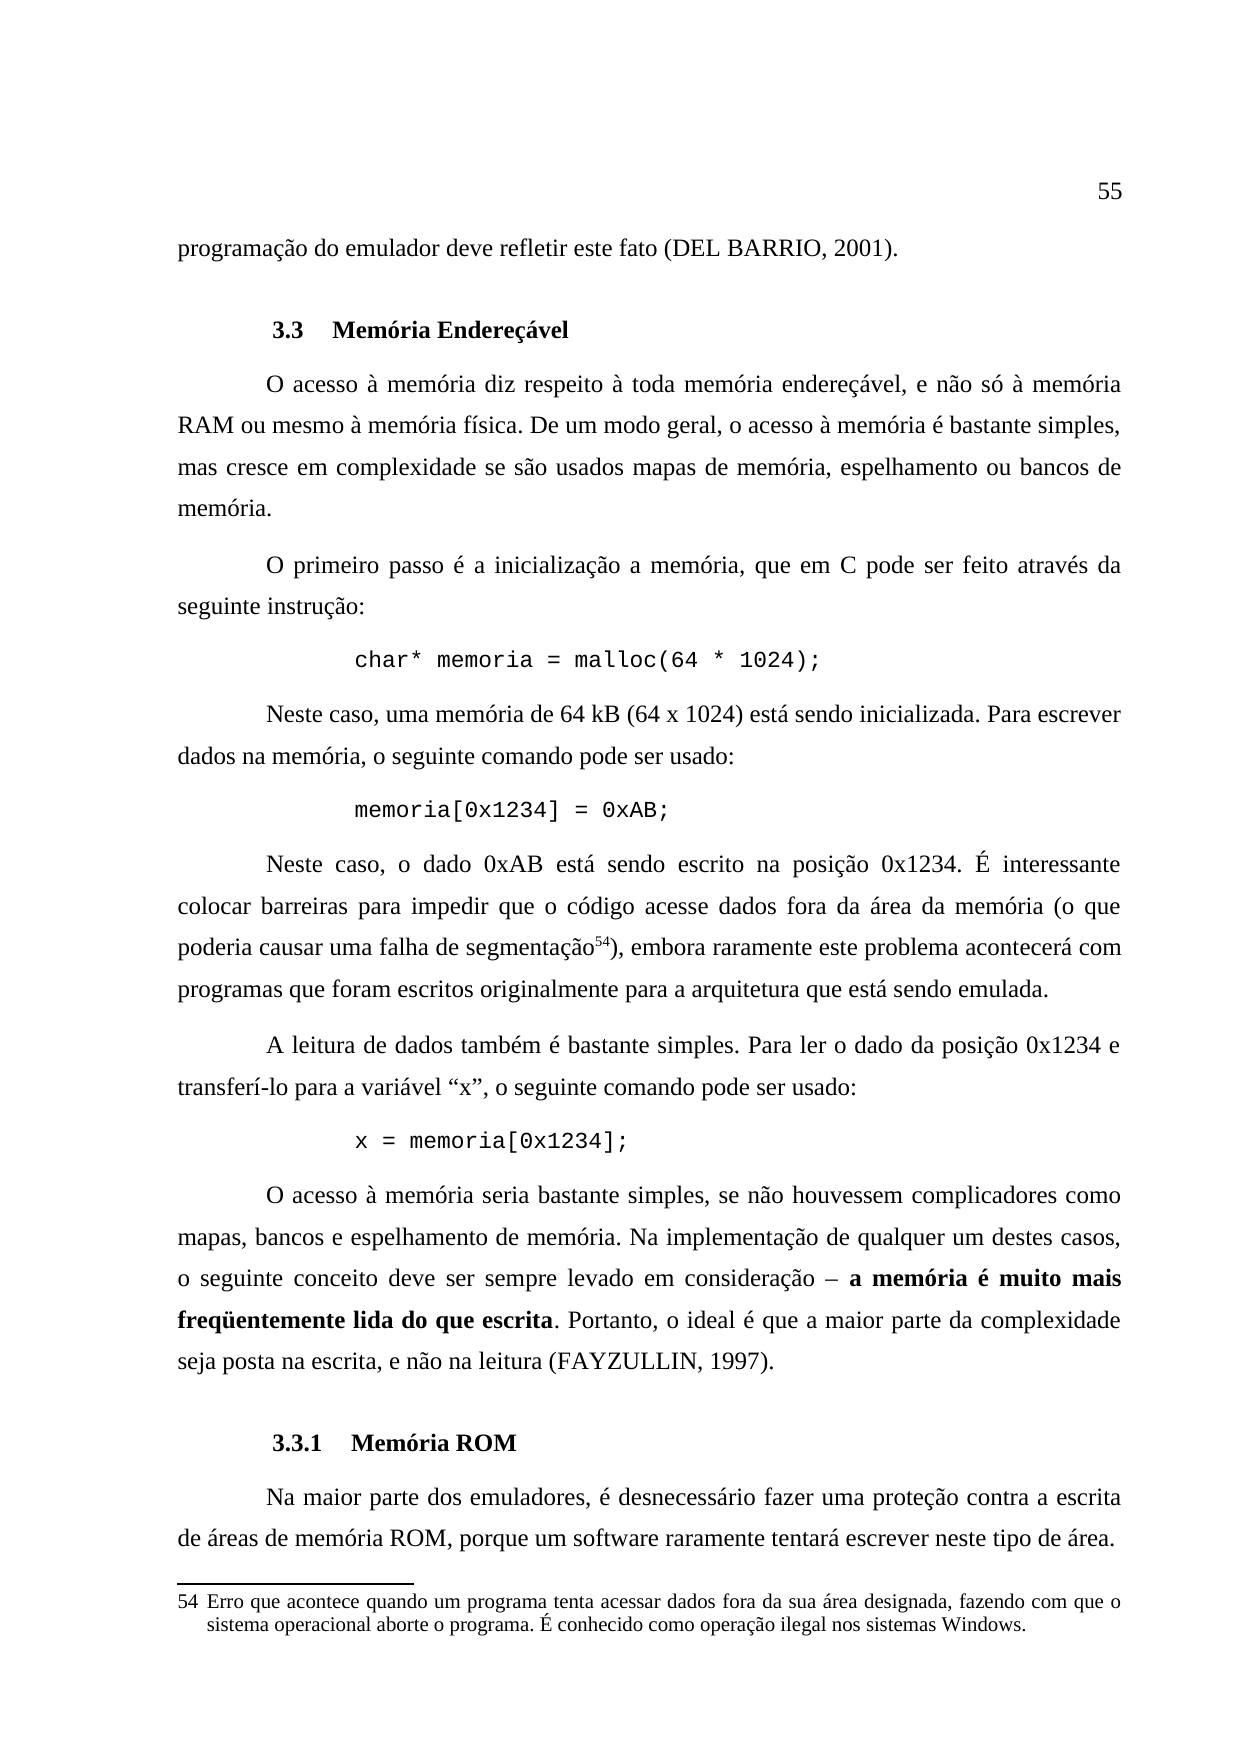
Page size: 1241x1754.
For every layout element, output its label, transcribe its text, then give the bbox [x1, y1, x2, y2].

list memoria[0x1234] = 0xAB; [266, 798, 1122, 824]
subtitle Memória Endereçável [177, 316, 1122, 343]
text Neste caso, uma memória de 64 kB (64 x 1024) está sendo inicializada. Para escrever dados na memória, o seguinte comando pode ser usado: [177, 701, 1122, 770]
text Na maior parte dos emuladores, é desnecessário fazer uma proteção contra a escrita de áreas de memória ROM, porque um software raramente tentará escrever neste tipo de área. [177, 1483, 1122, 1552]
text O acesso à memória diz respeito à toda memória endereçável, e não só à memória RAM ou mesmo à memória física. De um modo geral, o acesso à memória é bastante simples, mas cresce em complexidade se são usados mapas de memória, espelhamento ou bancos de memória. [177, 370, 1122, 522]
text programação do emulador deve refletir este fato (DEL BARRIO, 2001). [177, 234, 1122, 262]
text Erro que acontece quando um programa tenta acessar dados fora da sua área designada, fazendo com que o sistema operacional aborte o programa. É conhecido como operação ilegal nos sistemas Windows. [177, 1589, 1122, 1636]
list char* memoria = malloc(64 * 1024); [266, 649, 1122, 675]
list x = memoria[0x1234]; [266, 1129, 1122, 1155]
text A leitura de dados também é bastante simples. Para ler o dado da posição 0x1234 e transferí-lo para a variável “x”, o seguinte comando pode ser usado: [177, 1031, 1122, 1101]
text O acesso à memória seria bastante simples, se não houvessem complicadores como mapas, bancos e espelhamento de memória. Na implementação de qualquer um destes casos, o seguinte conceito deve ser sempre levado em consideração – a memória é muito mais freqüentemente lida do que escrita. Portanto, o ideal é que a maior parte da complexidade seja posta na escrita, e não na leitura (FAYZULLIN, 1997). [177, 1181, 1122, 1375]
text O primeiro passo é a inicialização a memória, que em C pode ser feito através da seguinte instrução: [177, 551, 1122, 620]
subtitle Memória ROM [177, 1429, 1122, 1457]
text Neste caso, o dado 0xAB está sendo escrito na posição 0x1234. É interessante colocar barreiras para impedir que o código acesse dados fora da área da memória (o que poderia causar uma falha de segmentação), embora raramente este problema acontecerá com programas que foram escritos originalmente para a arquitetura que está sendo emulada. [177, 850, 1122, 1003]
